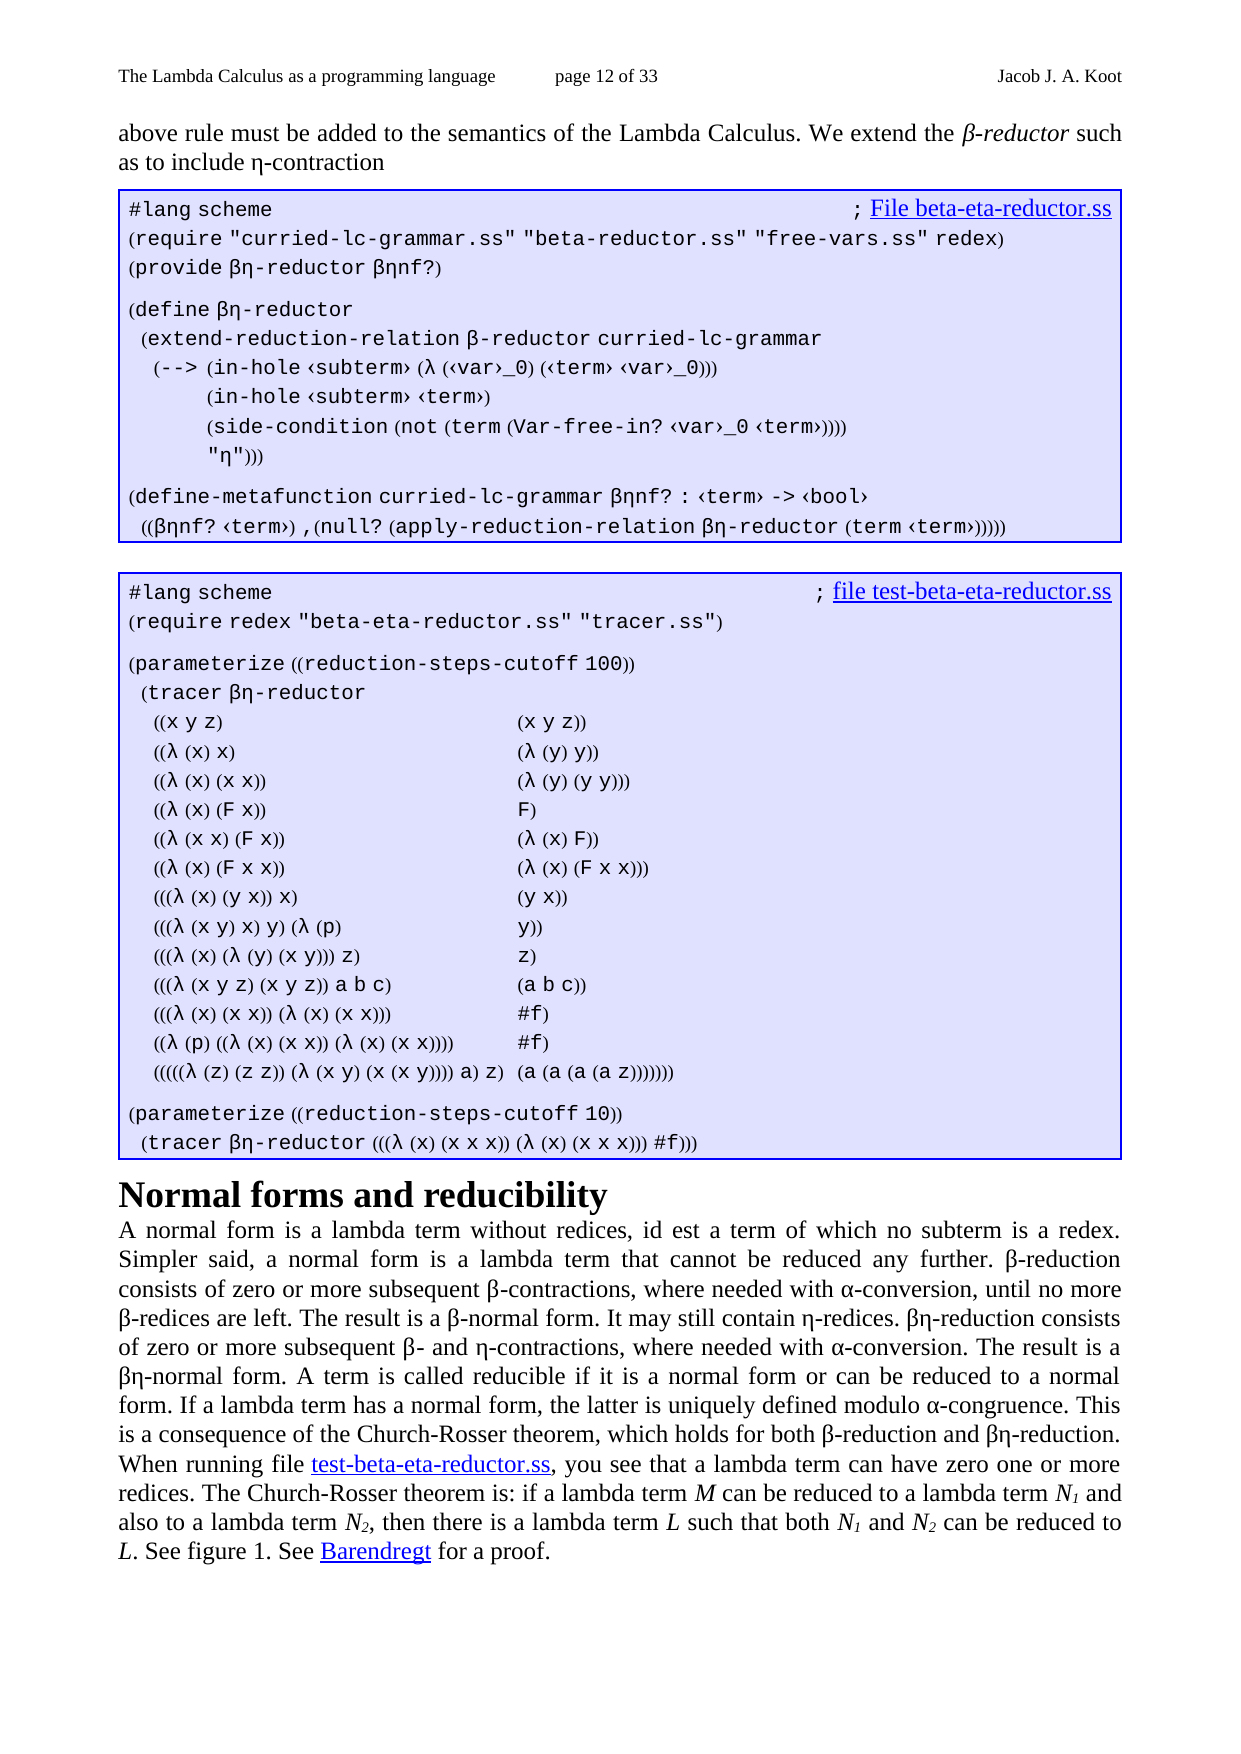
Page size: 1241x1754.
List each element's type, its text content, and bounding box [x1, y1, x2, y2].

text (define βη-reductor [120, 289, 1120, 318]
text (((λ (x) (x x)) (λ (x) (x x))) #f) [120, 993, 1120, 1022]
text #lang scheme ; File beta-eta-reductor.ss [120, 191, 1120, 218]
text ((λ (x) (x x)) (λ (y) (y y))) [120, 760, 1120, 789]
text (side-condition (not (term (Var-free-in? ‹var›_0 ‹term›)))) [120, 406, 1120, 435]
text (--> (in-hole ‹subterm› (λ (‹var›_0) (‹term› ‹var›_0))) [120, 347, 1120, 376]
text ((λ (x) x) (λ (y) y)) [120, 731, 1120, 760]
text (parameterize ((reduction-steps-cutoff 10)) [120, 1093, 1120, 1122]
text ((λ (x) (F x x)) (λ (x) (F x x))) [120, 847, 1120, 876]
text (provide βη-reductor βηnf?) [120, 247, 1120, 281]
text (require "curried-lc-grammar.ss" "beta-reductor.ss" "free-vars.ss" redex) [120, 218, 1120, 247]
text (((λ (x y z) (x y z)) a b c) (a b c)) [120, 964, 1120, 993]
text ((λ (x x) (F x)) (λ (x) F)) [120, 818, 1120, 847]
subtitle Normal forms and reducibility [118, 1172, 1122, 1215]
text ((λ (p) ((λ (x) (x x)) (λ (x) (x x)))) #f) [120, 1022, 1120, 1051]
text ((x y z) (x y z)) [120, 701, 1120, 731]
text (((λ (x y) x) y) (λ (p) y)) [120, 906, 1120, 935]
text (((λ (x) (λ (y) (x y))) z) z) [120, 935, 1120, 964]
text (extend-reduction-relation β-reductor curried-lc-grammar [120, 318, 1120, 347]
text #lang scheme ; file test-beta-eta-reductor.ss [120, 574, 1120, 601]
text (define-metafunction curried-lc-grammar βηnf? : ‹term› -> ‹bool› [120, 476, 1120, 506]
text (require redex "beta-eta-reductor.ss" "tracer.ss") [120, 601, 1120, 635]
text (((λ (x) (y x)) x) (y x)) [120, 876, 1120, 906]
text ((λ (x) (F x)) F) [120, 789, 1120, 818]
text (parameterize ((reduction-steps-cutoff 100)) [120, 643, 1120, 672]
text (in-hole ‹subterm› ‹term›) [120, 376, 1120, 406]
text A normal form is a lambda term without redices, id est a term of which no subterm is a redex. Simpler said, a normal form is a lambda term that cannot be reduced any further. β-reduction consists of zero or more subsequent β‑contractions, where needed with α-conversion, until no more β-redices are left. The result is a β-normal form. It may still contain η-redices. βη-reduction consists of zero or more subsequent β‑ and η-contractions, where needed with α-conversion. The result is a βη-normal form. A term is called reducible if it is a normal form or can be reduced to a normal form. If a lambda term has a normal form, the latter is uniquely defined modulo α-congruence. This is a consequence of the Church-Rosser theorem, which holds for both β-reduction and βη-reduction. When running file test-beta-eta-reductor.ss, you see that a lambda term can have zero one or more redices. The Church-Rosser theorem is: if a lambda term M can be reduced to a lambda term N1 and also to a lambda term N2, then there is a lambda term L such that both N1 and N2 can be reduced to L. See figure 1. See Barendregt for a proof. [118, 1215, 1122, 1565]
text (tracer βη-reductor [120, 672, 1120, 701]
text ((βηnf? ‹term›) ,(null? (apply-reduction-relation βη-reductor (term ‹term›))))) [120, 506, 1120, 541]
text "η"))) [120, 435, 1120, 468]
text above rule must be added to the semantics of the Lambda Calculus. We extend the β-reductor such as to include η-contraction [118, 118, 1122, 176]
text (((((λ (z) (z z)) (λ (x y) (x (x y)))) a) z) (a (a (a (a z))))))) [120, 1051, 1120, 1085]
text (tracer βη-reductor (((λ (x) (x x x)) (λ (x) (x x x))) #f))) [120, 1122, 1120, 1158]
